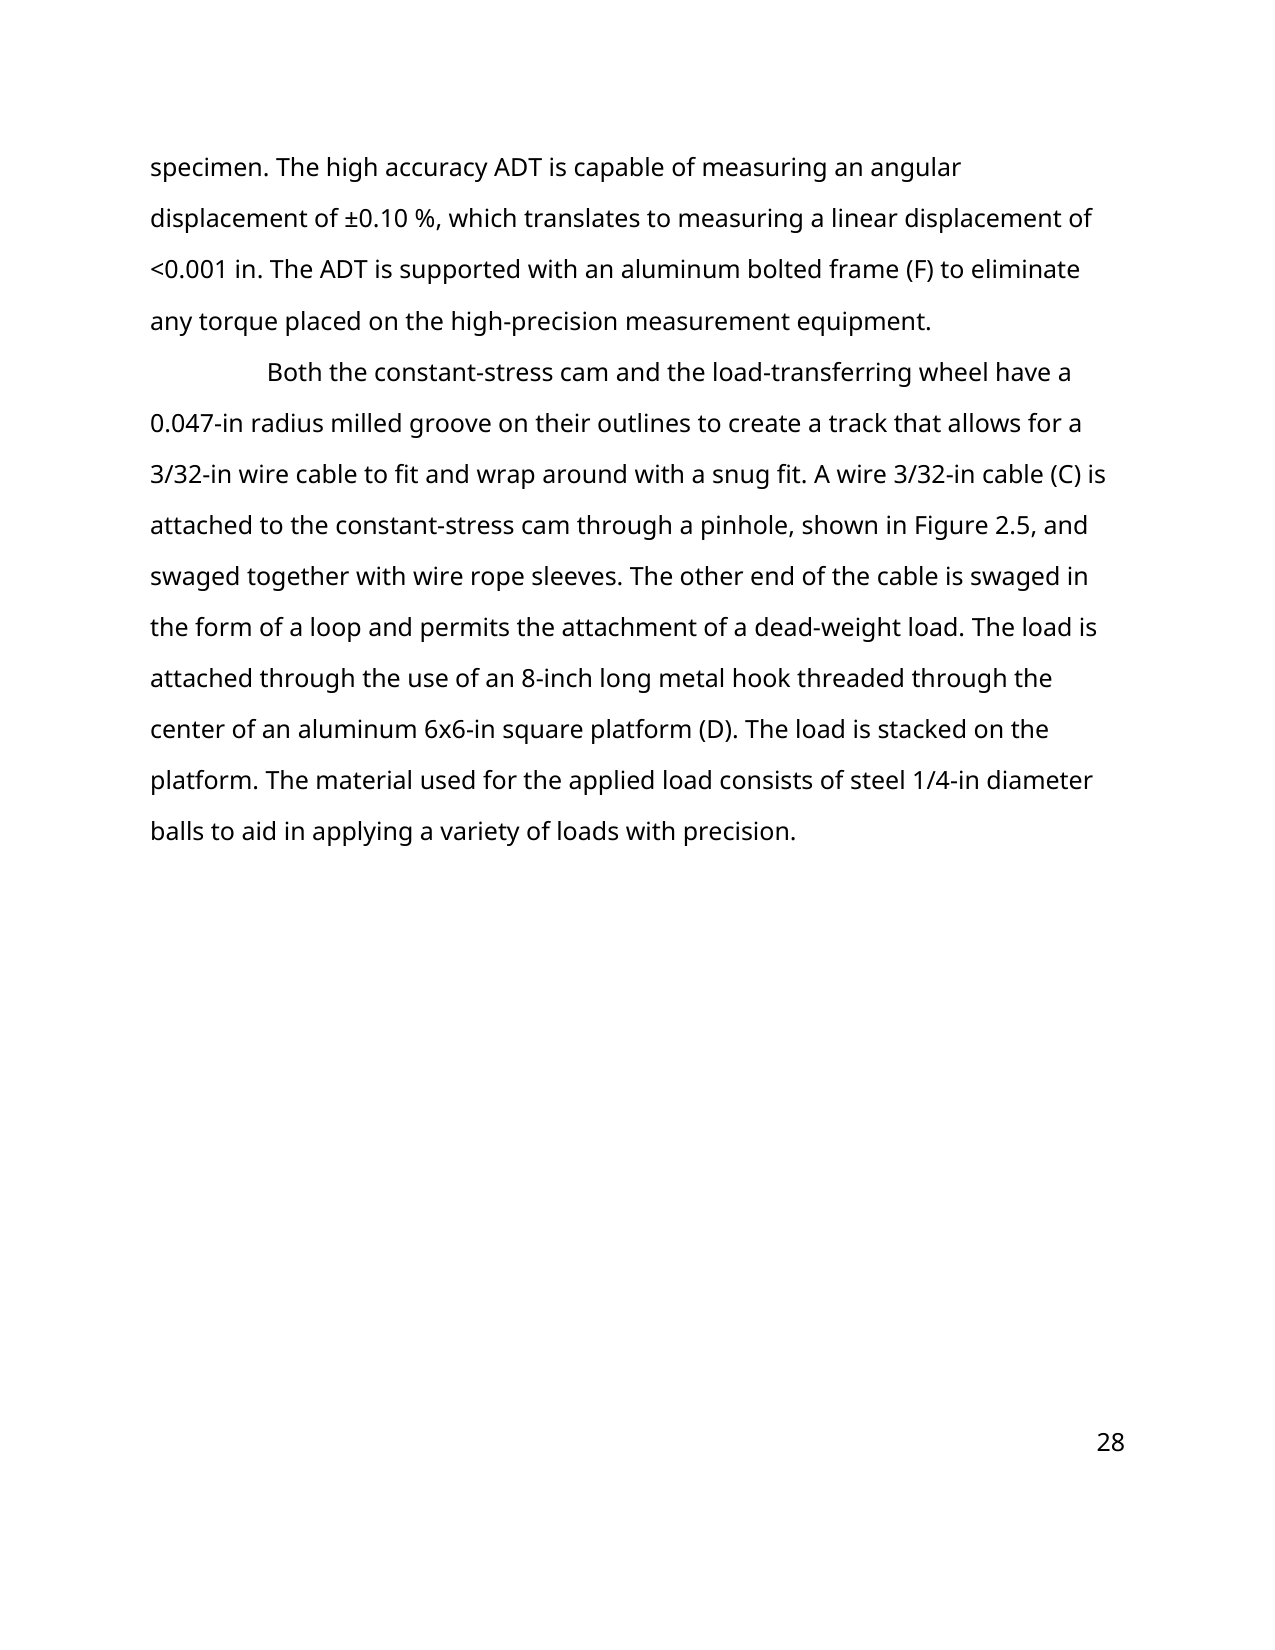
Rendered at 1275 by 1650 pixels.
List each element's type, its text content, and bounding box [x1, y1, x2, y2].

text Both the constant-stress cam and the load-transferring wheel have a 0.047-in radius milled groove on their outlines to create a track that allows for a 3/32-in wire cable to fit and wrap around with a snug fit. A wire 3/32-in cable (C) is attached to the constant-stress cam through a pinhole, shown in Figure 2.5, and swaged together with wire rope sleeves. The other end of the cable is swaged in the form of a loop and permits the attachment of a dead-weight load. The load is attached through the use of an 8-inch long metal hook threaded through the center of an aluminum 6x6-in square platform (D). The load is stacked on the platform. The material used for the applied load consists of steel 1/4-in diameter balls to aid in applying a variety of loads with precision. [150, 354, 1125, 848]
text specimen. The high accuracy ADT is capable of measuring an angular displacement of ±0.10 %, which translates to measuring a linear displacement of <0.001 in. The ADT is supported with an aluminum bolted frame (F) to eliminate any torque placed on the high-precision measurement equipment. [150, 150, 1125, 337]
